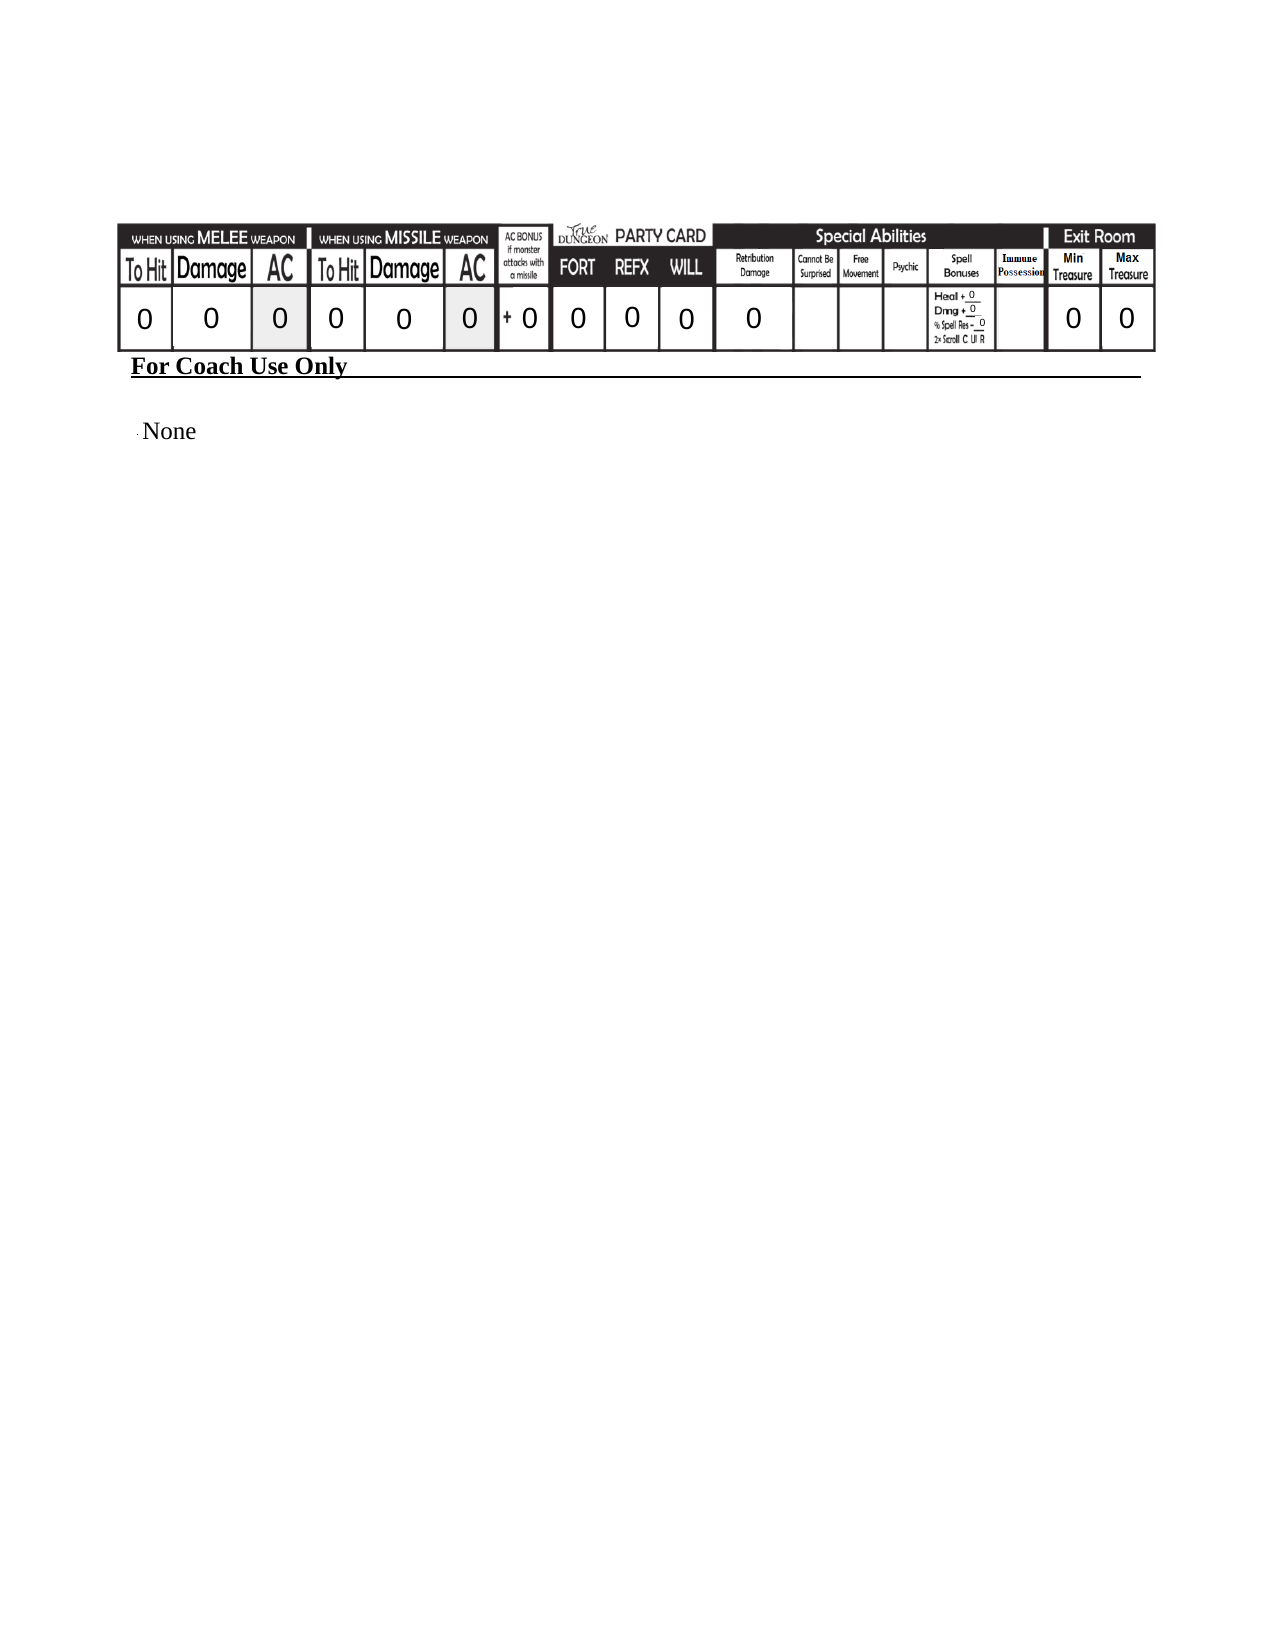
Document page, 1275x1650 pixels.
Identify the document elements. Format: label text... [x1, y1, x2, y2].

text For Coach Use Only [118, 204, 1157, 380]
picture [117, 223, 1156, 352]
text Collected Items [1134, 409, 1157, 437]
text Collected Items [118, 409, 138, 437]
